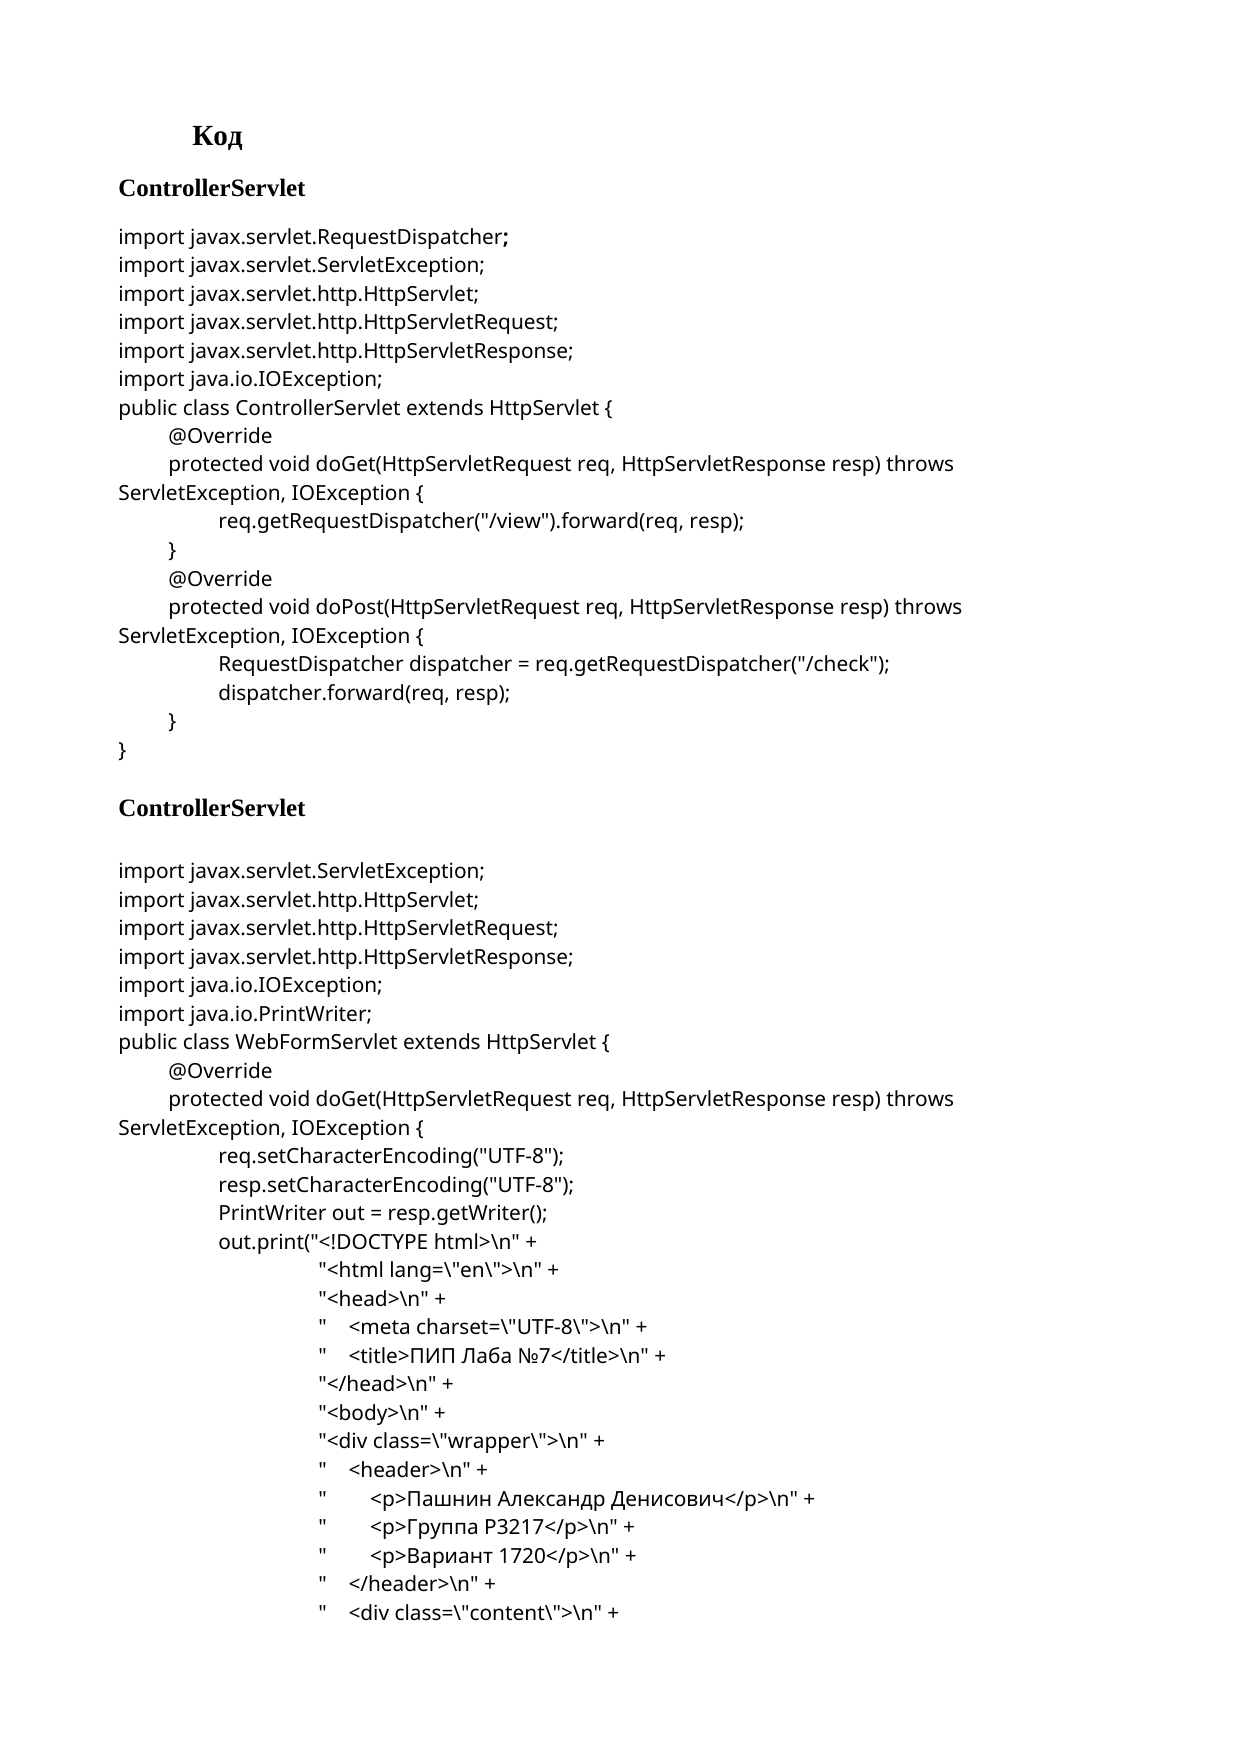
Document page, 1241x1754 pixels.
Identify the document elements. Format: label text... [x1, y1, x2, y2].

text out.print("<!DOCTYPE html>\n" + [118, 1227, 1122, 1255]
text " <header>\n" + [118, 1455, 1122, 1484]
text "<head>\n" + [118, 1284, 1122, 1312]
text protected void doGet(HttpServletRequest req, HttpServletResponse resp) throws ServletException, IOException { [118, 1084, 1122, 1141]
text import java.io.IOException; [118, 970, 1122, 999]
text " <div class=\"content\">\n" + [118, 1598, 1122, 1626]
text public class ControllerServlet extends HttpServlet { [118, 393, 1122, 421]
text " <p>Группа P3217</p>\n" + [118, 1512, 1122, 1541]
text } [118, 535, 1122, 564]
text import java.io.PrintWriter; [118, 999, 1122, 1027]
text @Override [118, 564, 1122, 592]
text "<body>\n" + [118, 1398, 1122, 1427]
text @Override [118, 1056, 1122, 1084]
text } [118, 735, 1122, 763]
text resp.setCharacterEncoding("UTF-8"); [118, 1170, 1122, 1198]
text import java.io.IOException; [118, 364, 1122, 393]
text ControllerServlet [118, 173, 1122, 202]
text req.getRequestDispatcher("/view").forward(req, resp); [118, 507, 1122, 535]
text protected void doGet(HttpServletRequest req, HttpServletResponse resp) throws ServletException, IOException { [118, 449, 1122, 507]
text RequestDispatcher dispatcher = req.getRequestDispatcher("/check"); [118, 649, 1122, 678]
text dispatcher.forward(req, resp); [118, 678, 1122, 706]
text " <title>ПИП Лаба №7</title>\n" + [118, 1341, 1122, 1369]
text "</head>\n" + [118, 1369, 1122, 1398]
text protected void doPost(HttpServletRequest req, HttpServletResponse resp) throws ServletException, IOException { [118, 592, 1122, 649]
text import javax.servlet.http.HttpServletRequest; [118, 307, 1122, 336]
text Код [118, 118, 1122, 152]
text import javax.servlet.http.HttpServlet; [118, 279, 1122, 307]
text " <p>Вариант 1720</p>\n" + [118, 1541, 1122, 1569]
text " <meta charset=\"UTF-8\">\n" + [118, 1312, 1122, 1341]
text import javax.servlet.ServletException; [118, 250, 1122, 279]
text import javax.servlet.http.HttpServletResponse; [118, 942, 1122, 970]
text import javax.servlet.RequestDispatcher; [118, 222, 1122, 250]
text req.setCharacterEncoding("UTF-8"); [118, 1141, 1122, 1170]
text } [118, 706, 1122, 735]
text import javax.servlet.http.HttpServletResponse; [118, 336, 1122, 364]
text ControllerServlet [118, 793, 1122, 821]
text "<div class=\"wrapper\">\n" + [118, 1427, 1122, 1455]
text PrintWriter out = resp.getWriter(); [118, 1198, 1122, 1227]
text import javax.servlet.http.HttpServlet; [118, 885, 1122, 913]
text import javax.servlet.http.HttpServletRequest; [118, 913, 1122, 942]
text import javax.servlet.ServletException; [118, 857, 1122, 885]
text " </header>\n" + [118, 1569, 1122, 1598]
text " <p>Пашнин Александр Денисович</p>\n" + [118, 1484, 1122, 1512]
text @Override [118, 421, 1122, 449]
text "<html lang=\"en\">\n" + [118, 1255, 1122, 1284]
text public class WebFormServlet extends HttpServlet { [118, 1027, 1122, 1056]
